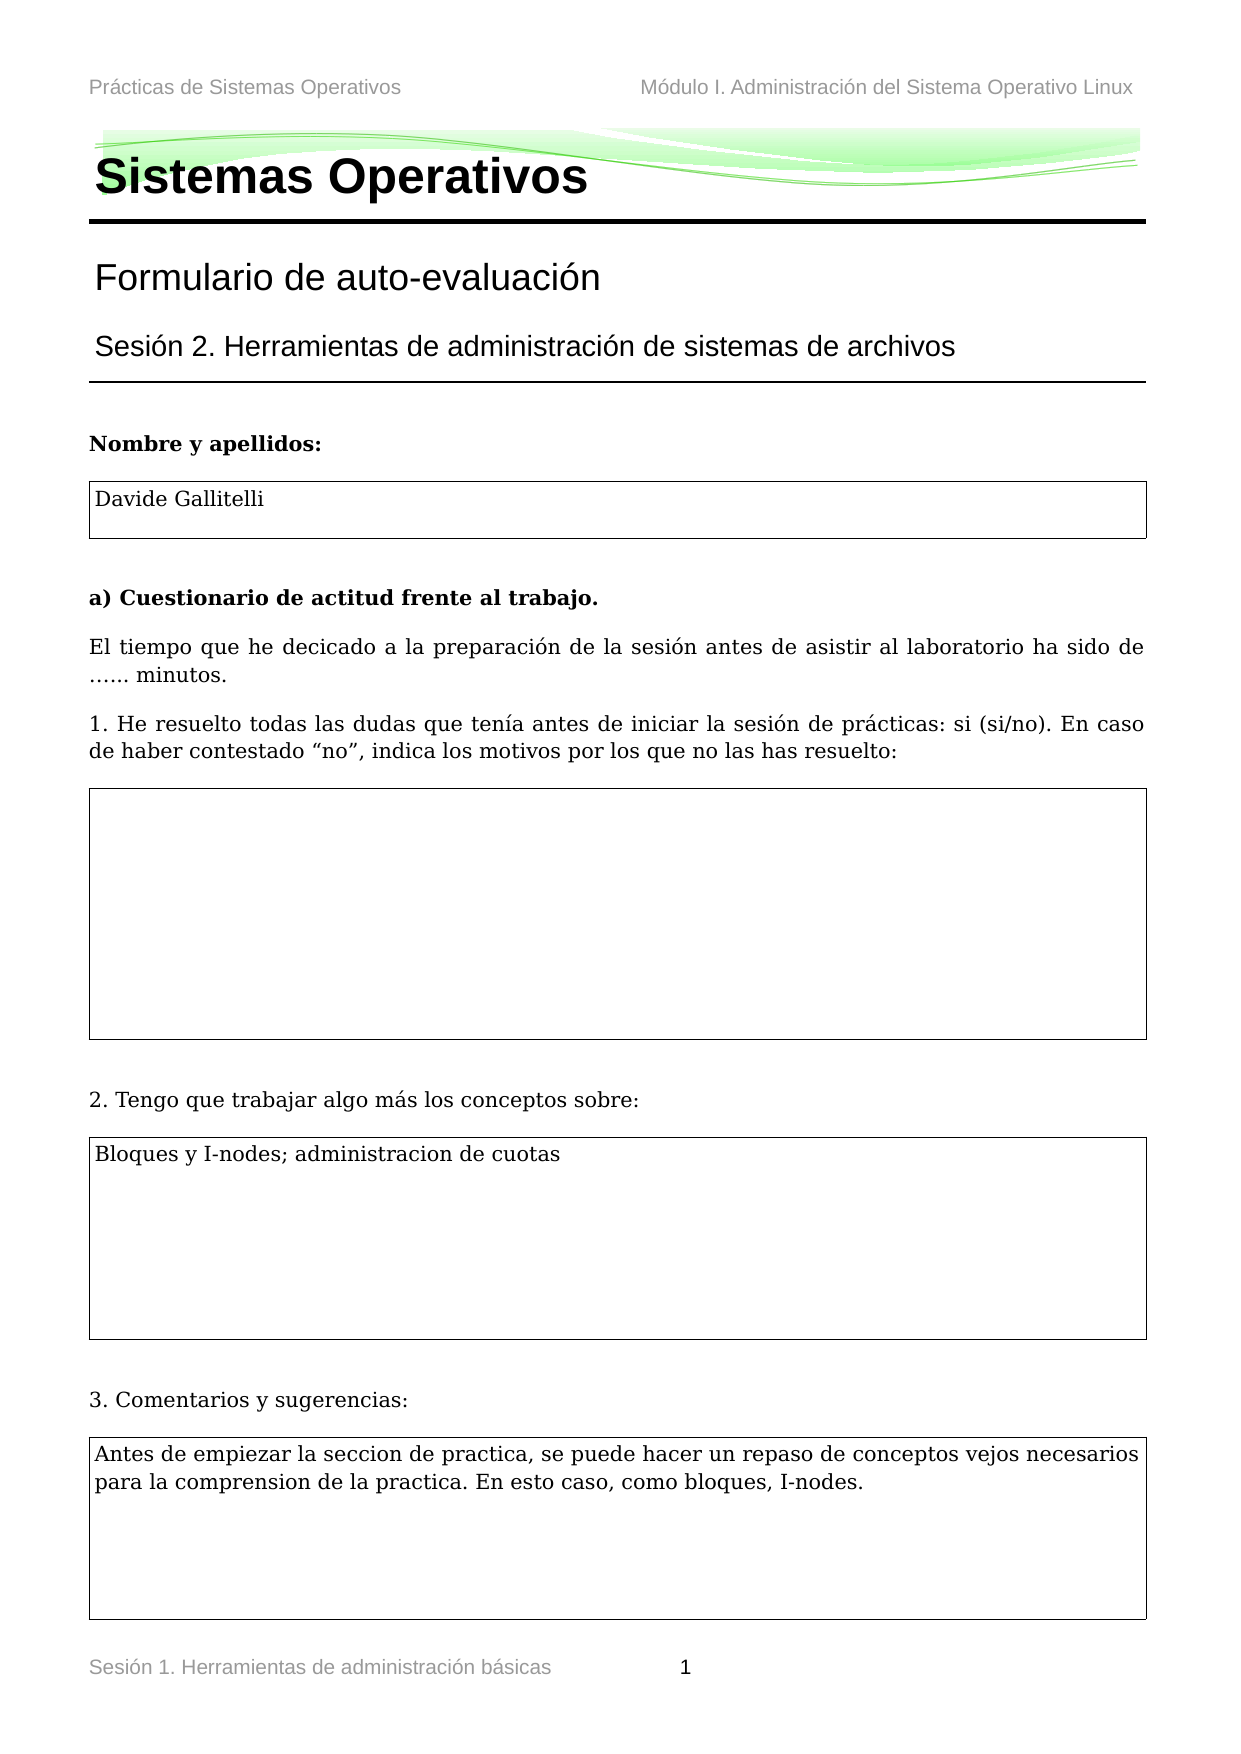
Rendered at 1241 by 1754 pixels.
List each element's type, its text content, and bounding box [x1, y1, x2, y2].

table_header Formulario de auto-evaluación Sesión 2. Herramientas de administración de sistemas de archivos [89, 224, 1146, 381]
text 1. He resuelto todas las dudas que tenía antes de iniciar la sesión de prácticas: si (si/no). En caso de haber contestado “no”, indica los motivos por los que no las has resuelto: [89, 712, 1146, 764]
picture [94, 128, 1141, 195]
table_header Bloques y I-nodes; administracion de cuotas [90, 1138, 1146, 1339]
text Nombre y apellidos: [89, 432, 1146, 456]
table_header ­Sistemas Operativos [89, 123, 1146, 219]
text 3. Comentarios y sugerencias: [89, 1388, 1146, 1412]
text El tiempo que he decicado a la preparación de la sesión antes de asistir al laboratorio ha sido de …... minutos. [89, 635, 1146, 687]
table_header [90, 789, 1146, 1039]
table_header Antes de empiezar la seccion de practica, se puede hacer un repaso de conceptos vejos necesarios para la comprension de la practica. En esto caso, como bloques, I-nodes. [90, 1438, 1146, 1618]
text a) Cuestionario de actitud frente al trabajo. [89, 586, 1146, 611]
text 2. Tengo que trabajar algo más los conceptos sobre: [89, 1088, 1146, 1112]
table_header Davide Gallitelli [90, 482, 1146, 537]
picture [376, 171, 387, 189]
